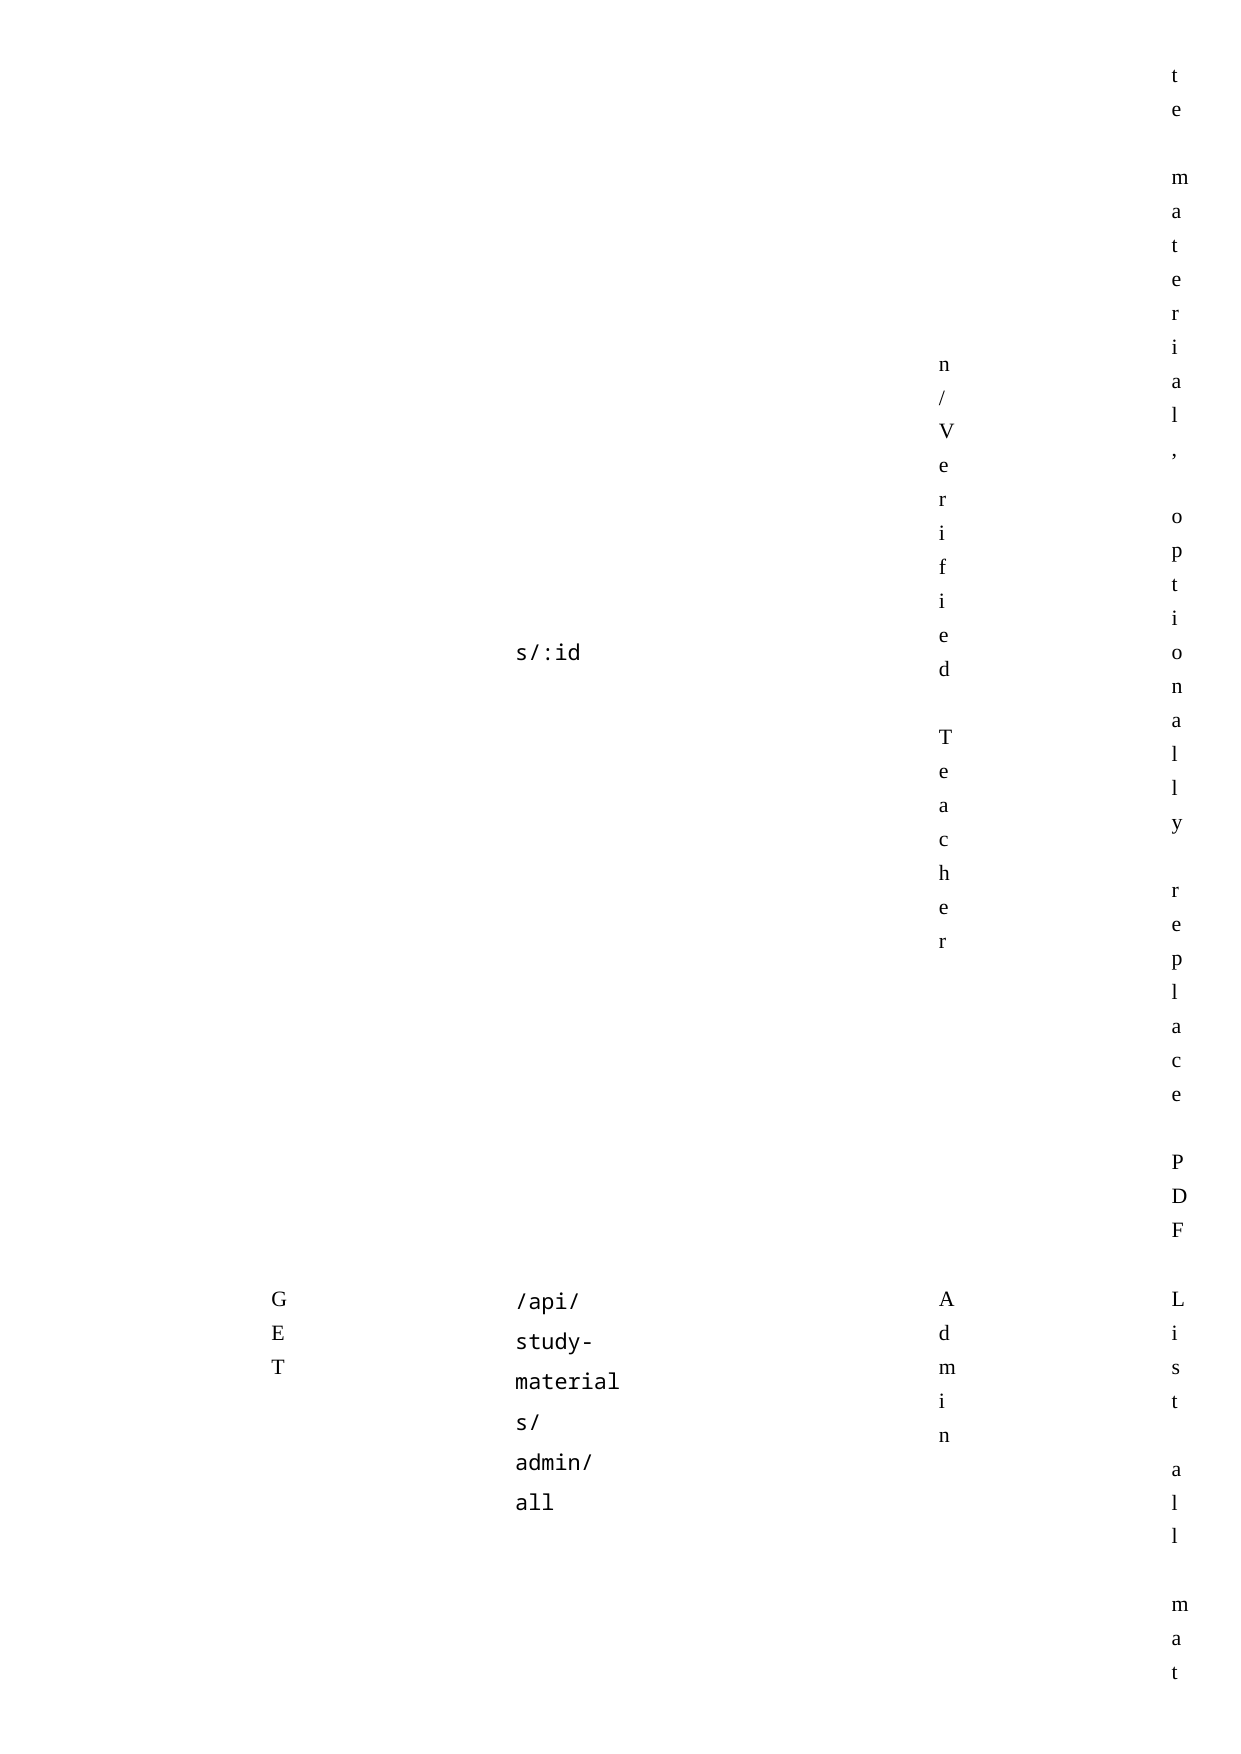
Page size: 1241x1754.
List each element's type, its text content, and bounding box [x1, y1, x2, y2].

table_cell GET [118, 1283, 362, 1687]
table_cell s/:id [362, 59, 786, 1283]
table_cell Admin [786, 1283, 1018, 1687]
table_cell te material, optionally replace PDF [1019, 59, 1240, 1283]
table_cell List all mat [1019, 1283, 1240, 1687]
table_cell n/Verified Teacher [786, 59, 1018, 1283]
table_cell [118, 59, 362, 1283]
table_cell /api/study-materials/admin/all [362, 1283, 786, 1687]
